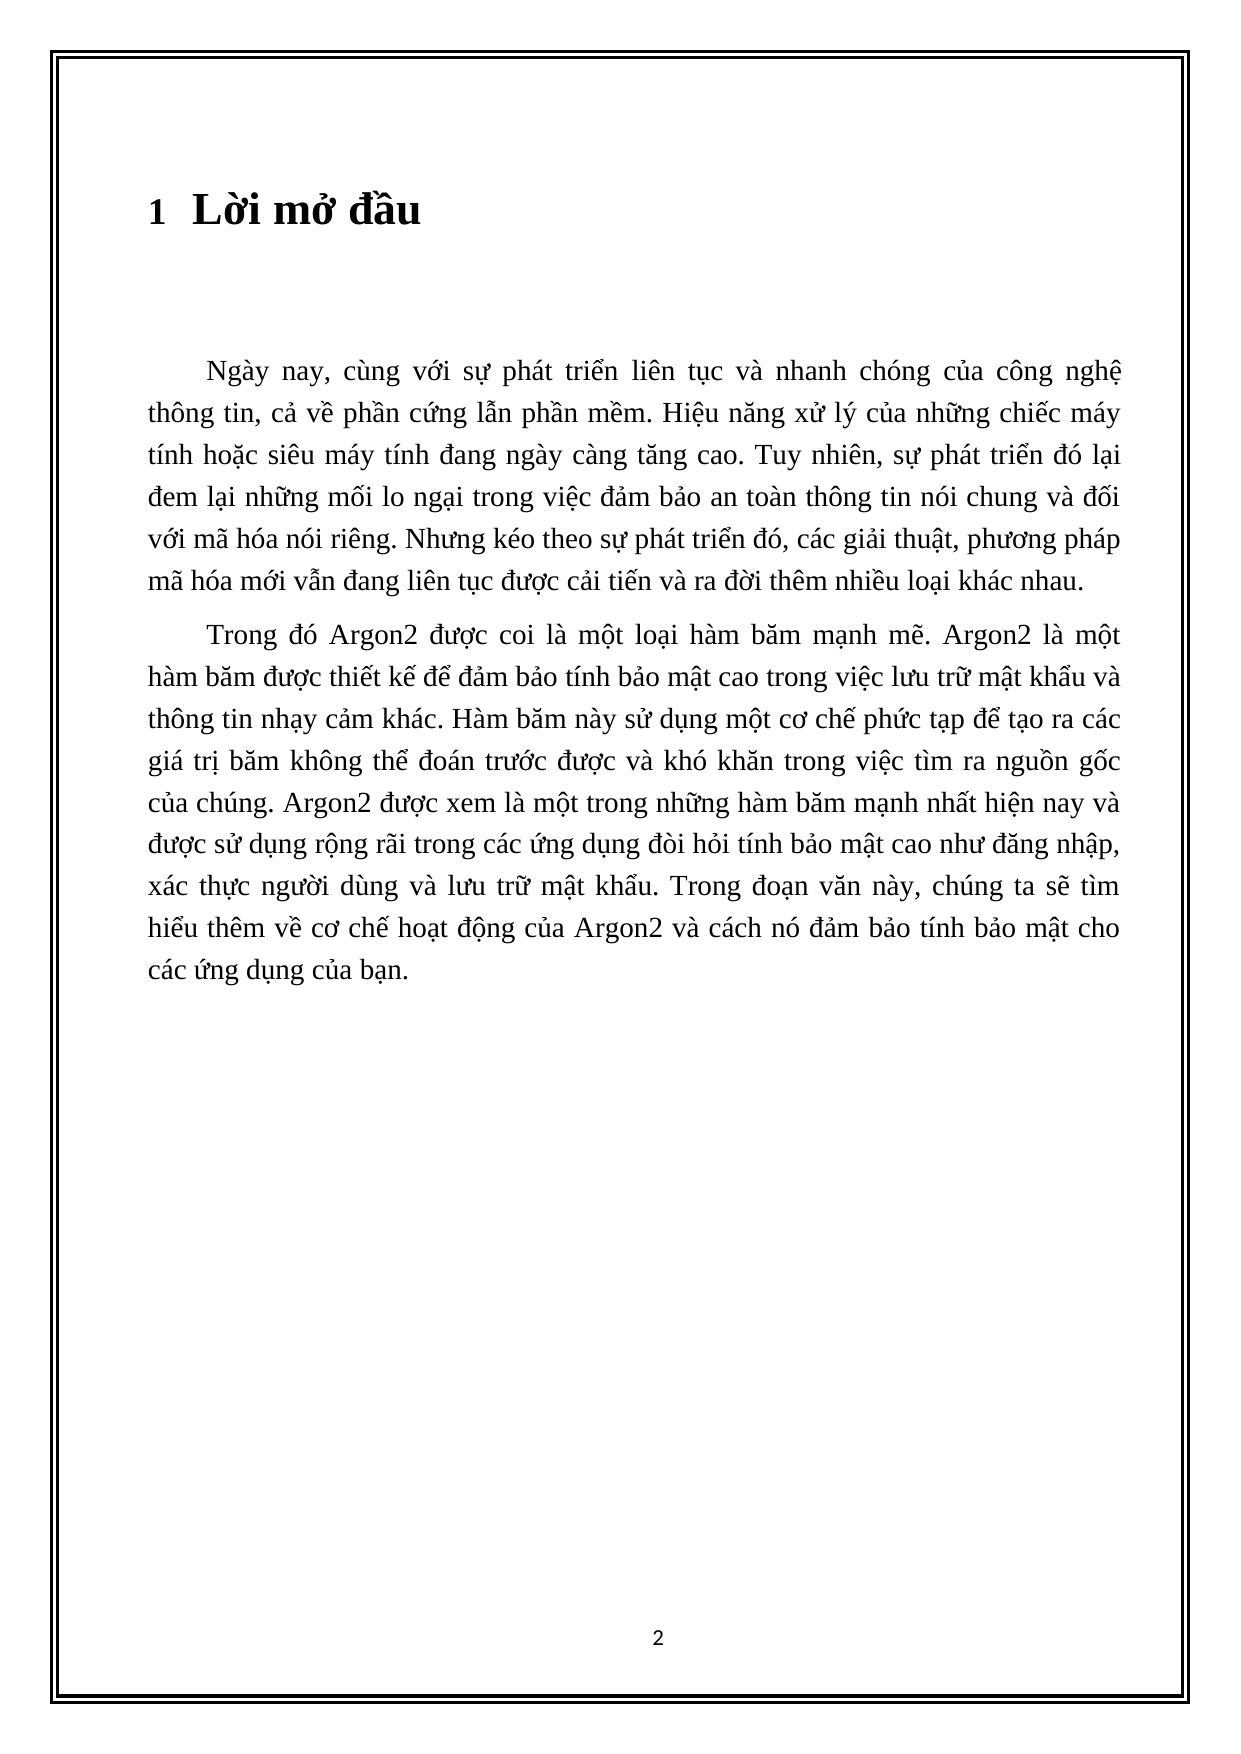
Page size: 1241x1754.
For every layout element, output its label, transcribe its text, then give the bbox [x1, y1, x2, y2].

text Ngày nay, cùng với sự phát triển liên tục và nhanh chóng của công nghệ thông tin, cả về phần cứng lẫn phần mềm. Hiệu năng xử lý của những chiếc máy tính hoặc siêu máy tính đang ngày càng tăng cao. Tuy nhiên, sự phát triển đó lại đem lại những mối lo ngại trong việc đảm bảo an toàn thông tin nói chung và đối với mã hóa nói riêng. Nhưng kéo theo sự phát triển đó, các giải thuật, phương pháp mã hóa mới vẫn đang liên tục được cải tiến và ra đời thêm nhiều loại khác nhau. [148, 353, 1122, 596]
text Trong đó Argon2 được coi là một loại hàm băm mạnh mẽ. Argon2 là một hàm băm được thiết kế để đảm bảo tính bảo mật cao trong việc lưu trữ mật khẩu và thông tin nhạy cảm khác. Hàm băm này sử dụng một cơ chế phức tạp để tạo ra các giá trị băm không thể đoán trước được và khó khăn trong việc tìm ra nguồn gốc của chúng. Argon2 được xem là một trong những hàm băm mạnh nhất hiện nay và được sử dụng rộng rãi trong các ứng dụng đòi hỏi tính bảo mật cao như đăng nhập, xác thực người dùng và lưu trữ mật khẩu. Trong đoạn văn này, chúng ta sẽ tìm hiểu thêm về cơ chế hoạt động của Argon2 và cách nó đảm bảo tính bảo mật cho các ứng dụng của bạn. [148, 617, 1122, 986]
subtitle Lời mở đầu [148, 182, 1122, 234]
